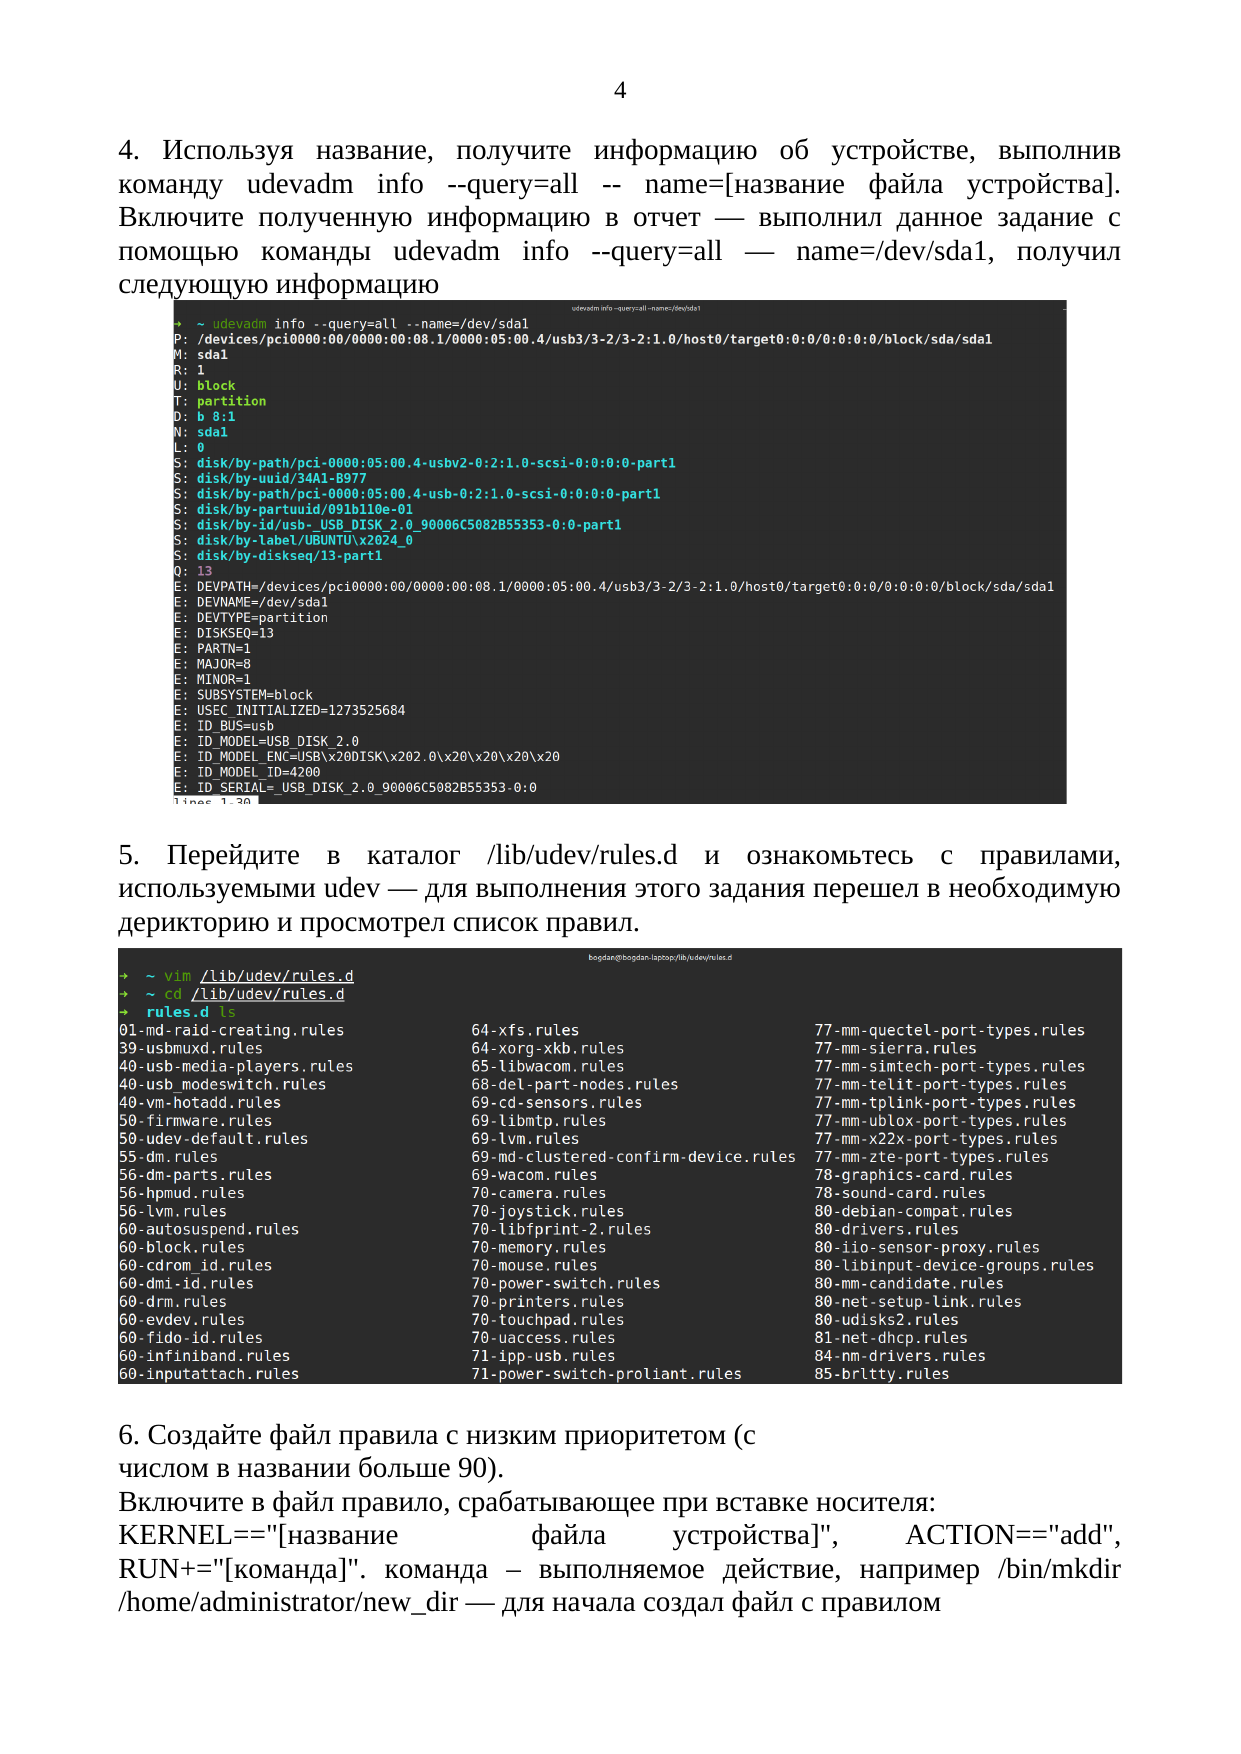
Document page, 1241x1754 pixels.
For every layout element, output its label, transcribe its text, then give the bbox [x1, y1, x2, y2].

text 4. Используя название, получите информацию об устройстве, выполнив команду udevadm info --query=all -- name=[название файла устройства]. Включите полученную информацию в отчет — выполнил данное задание с помощью команды udevadm info --query=all — name=/dev/sda1, получил следующую информацию [118, 132, 1122, 300]
picture [173, 300, 1067, 804]
picture [118, 948, 1123, 1384]
text числом в названии больше 90). [118, 1450, 1122, 1484]
text Включите в файл правило, срабатывающее при вставке носителя: [118, 1484, 1122, 1517]
text KERNEL=="[название файла устройства]", ACTION=="add", RUN+="[команда]". команда – выполняемое действие, например /bin/mkdir /home/administrator/new_dir — для начала создал файл с правилом [118, 1517, 1122, 1618]
text 5. Перейдите в каталог /lib/udev/rules.d и ознакомьтесь с правилами, используемыми udev — для выполнения этого задания перешел в необходимую дерикторию и просмотрел список правил. [118, 837, 1122, 937]
text 6. Создайте файл правила с низким приоритетом (с [118, 1417, 1122, 1450]
